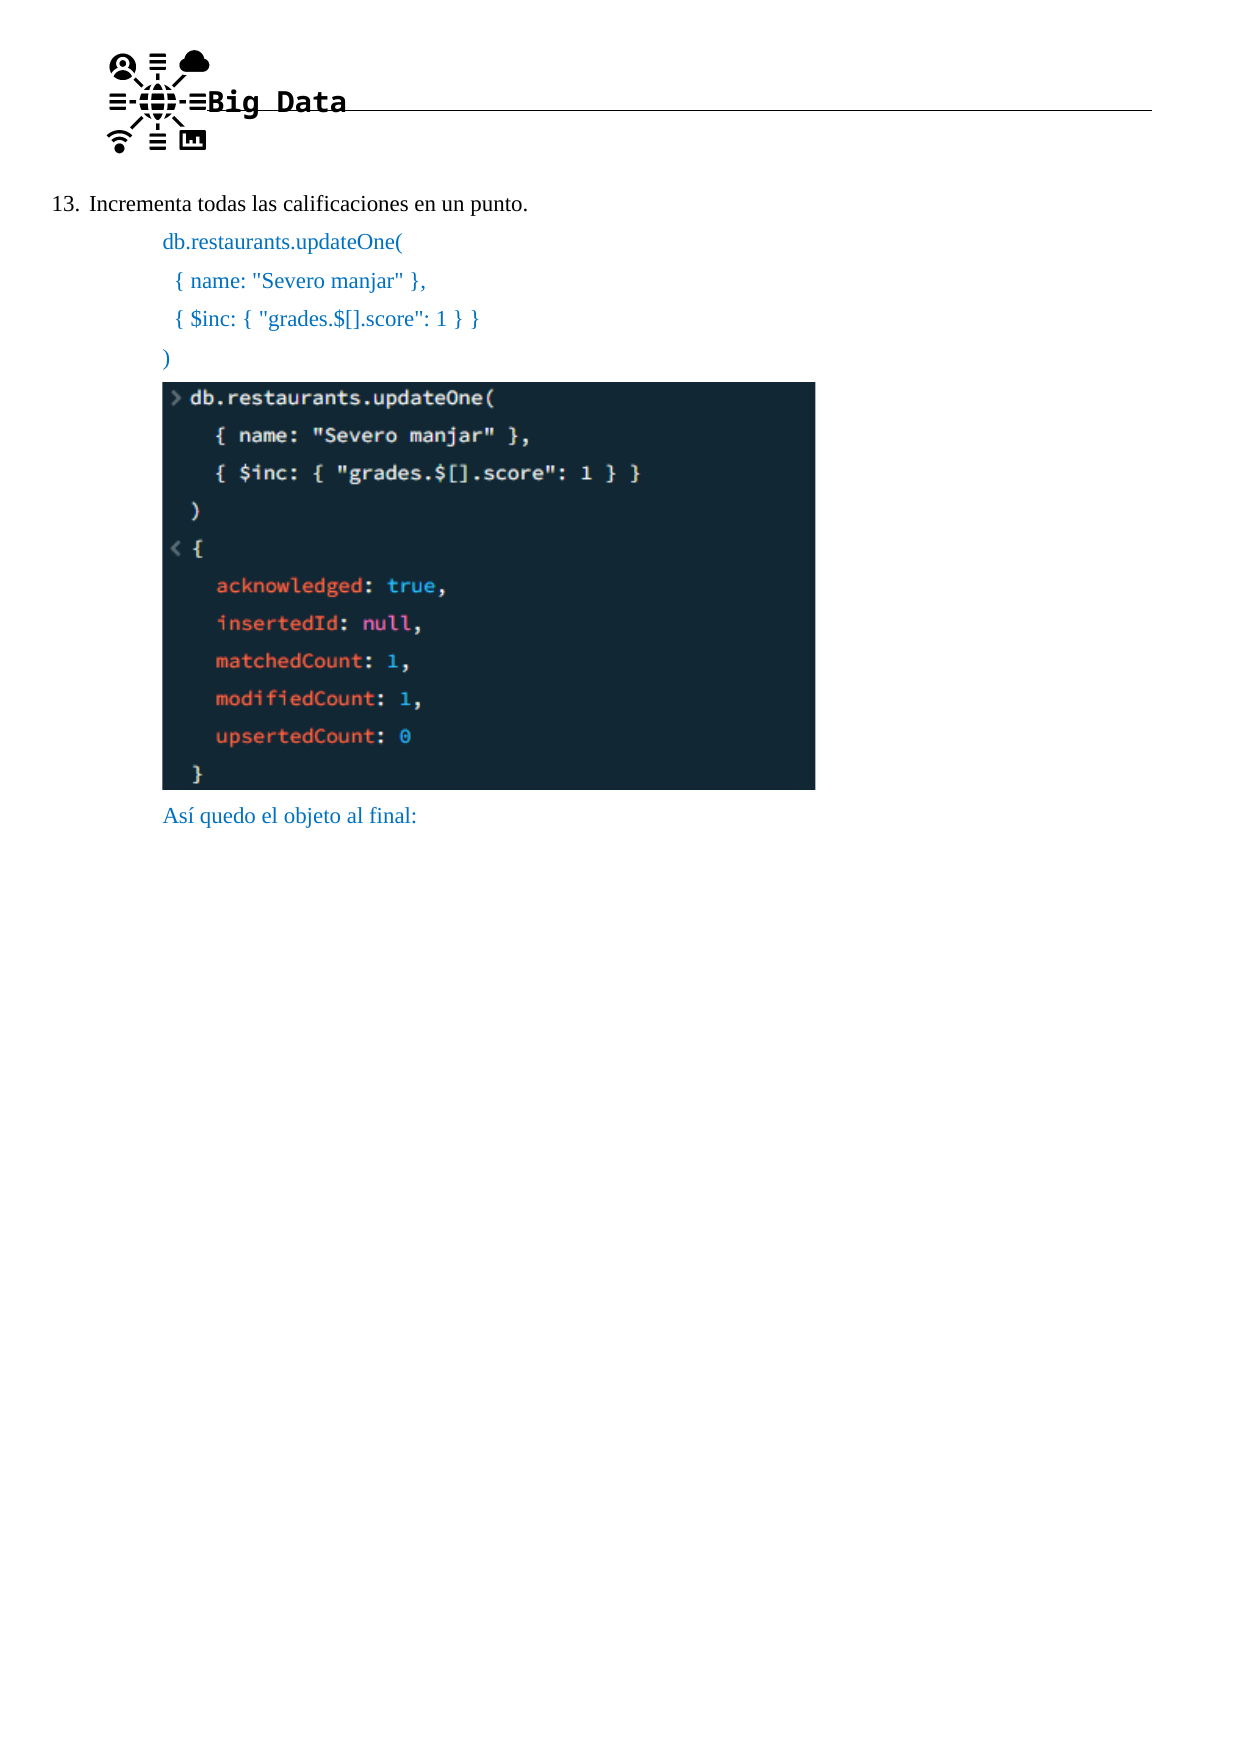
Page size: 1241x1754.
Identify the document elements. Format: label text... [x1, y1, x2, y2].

list Incrementa todas las calificaciones en un punto. [51, 190, 1141, 216]
text db.restaurants.updateOne( [162, 228, 1141, 254]
text { name: "Severo manjar" }, [162, 267, 1141, 293]
text Así quedo el objeto al final: [162, 802, 1141, 855]
text ) [162, 343, 1141, 370]
text { $inc: { "grades.$[].score": 1 } } [162, 305, 1141, 331]
